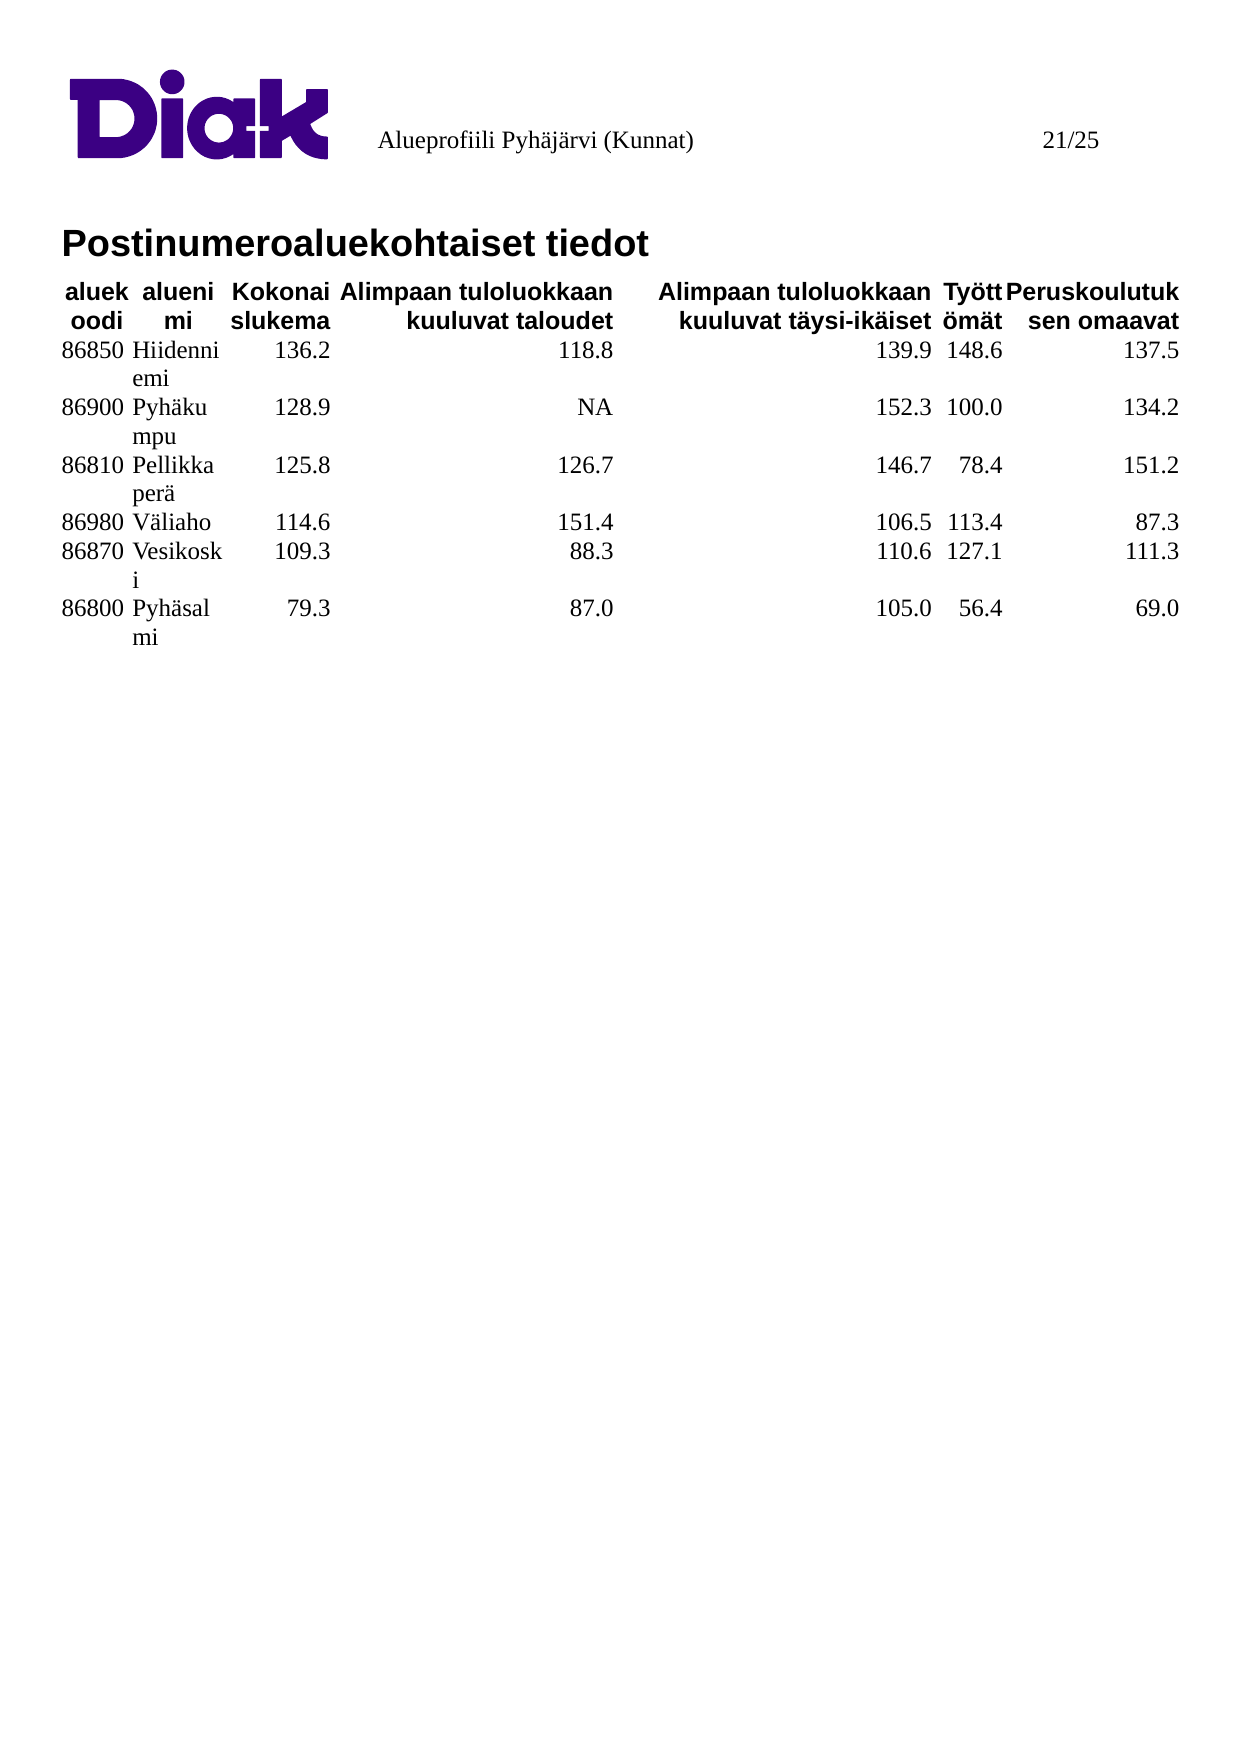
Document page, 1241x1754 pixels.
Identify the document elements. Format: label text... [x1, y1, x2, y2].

table_cell 113.4 [931, 507, 1002, 536]
table_cell Vesikoski [132, 536, 224, 593]
table_cell 86850 [61, 335, 132, 392]
table_cell 88.3 [330, 536, 613, 593]
table_cell 146.7 [613, 450, 931, 507]
table_cell NA [330, 392, 613, 450]
table_header aluekoodi [61, 277, 132, 335]
table_cell 86870 [61, 536, 132, 593]
table_cell 114.6 [224, 507, 330, 536]
table_cell 86810 [61, 450, 132, 507]
table_cell 87.3 [1002, 507, 1179, 536]
table_cell 128.9 [224, 392, 330, 450]
table_cell Väliaho [132, 507, 224, 536]
table_cell 87.0 [330, 594, 613, 651]
table_cell 86900 [61, 392, 132, 450]
table_cell 105.0 [613, 594, 931, 651]
table_cell 136.2 [224, 335, 330, 392]
table_cell 127.1 [931, 536, 1002, 593]
table_cell Pyhäkumpu [132, 392, 224, 450]
table_cell 86800 [61, 594, 132, 651]
table_cell 109.3 [224, 536, 330, 593]
table_cell 86980 [61, 507, 132, 536]
table_header aluenimi [132, 277, 224, 335]
table_cell 139.9 [613, 335, 931, 392]
table_cell 151.4 [330, 507, 613, 536]
table_cell 110.6 [613, 536, 931, 593]
table_cell 137.5 [1002, 335, 1179, 392]
table_cell Pellikkaperä [132, 450, 224, 507]
table_cell 151.2 [1002, 450, 1179, 507]
table_cell 152.3 [613, 392, 931, 450]
table_header Työttömät [931, 277, 1002, 335]
subtitle Postinumeroaluekohtaiset tiedot [61, 221, 1179, 265]
table_cell 126.7 [330, 450, 613, 507]
table_cell 56.4 [931, 594, 1002, 651]
table_header Peruskoulutuksen omaavat [1002, 277, 1179, 335]
table_header Kokonaislukema [224, 277, 330, 335]
table_cell 148.6 [931, 335, 1002, 392]
table_cell 78.4 [931, 450, 1002, 507]
table_header Alimpaan tuloluokkaan kuuluvat täysi-ikäiset [613, 277, 931, 335]
table_cell 79.3 [224, 594, 330, 651]
table_cell 69.0 [1002, 594, 1179, 651]
table_cell Hiidenniemi [132, 335, 224, 392]
table_cell Pyhäsalmi [132, 594, 224, 651]
table_cell 125.8 [224, 450, 330, 507]
table_cell 106.5 [613, 507, 931, 536]
table_cell 111.3 [1002, 536, 1179, 593]
table_cell 100.0 [931, 392, 1002, 450]
table_cell 134.2 [1002, 392, 1179, 450]
table_header Alimpaan tuloluokkaan kuuluvat taloudet [330, 277, 613, 335]
table_cell 118.8 [330, 335, 613, 392]
